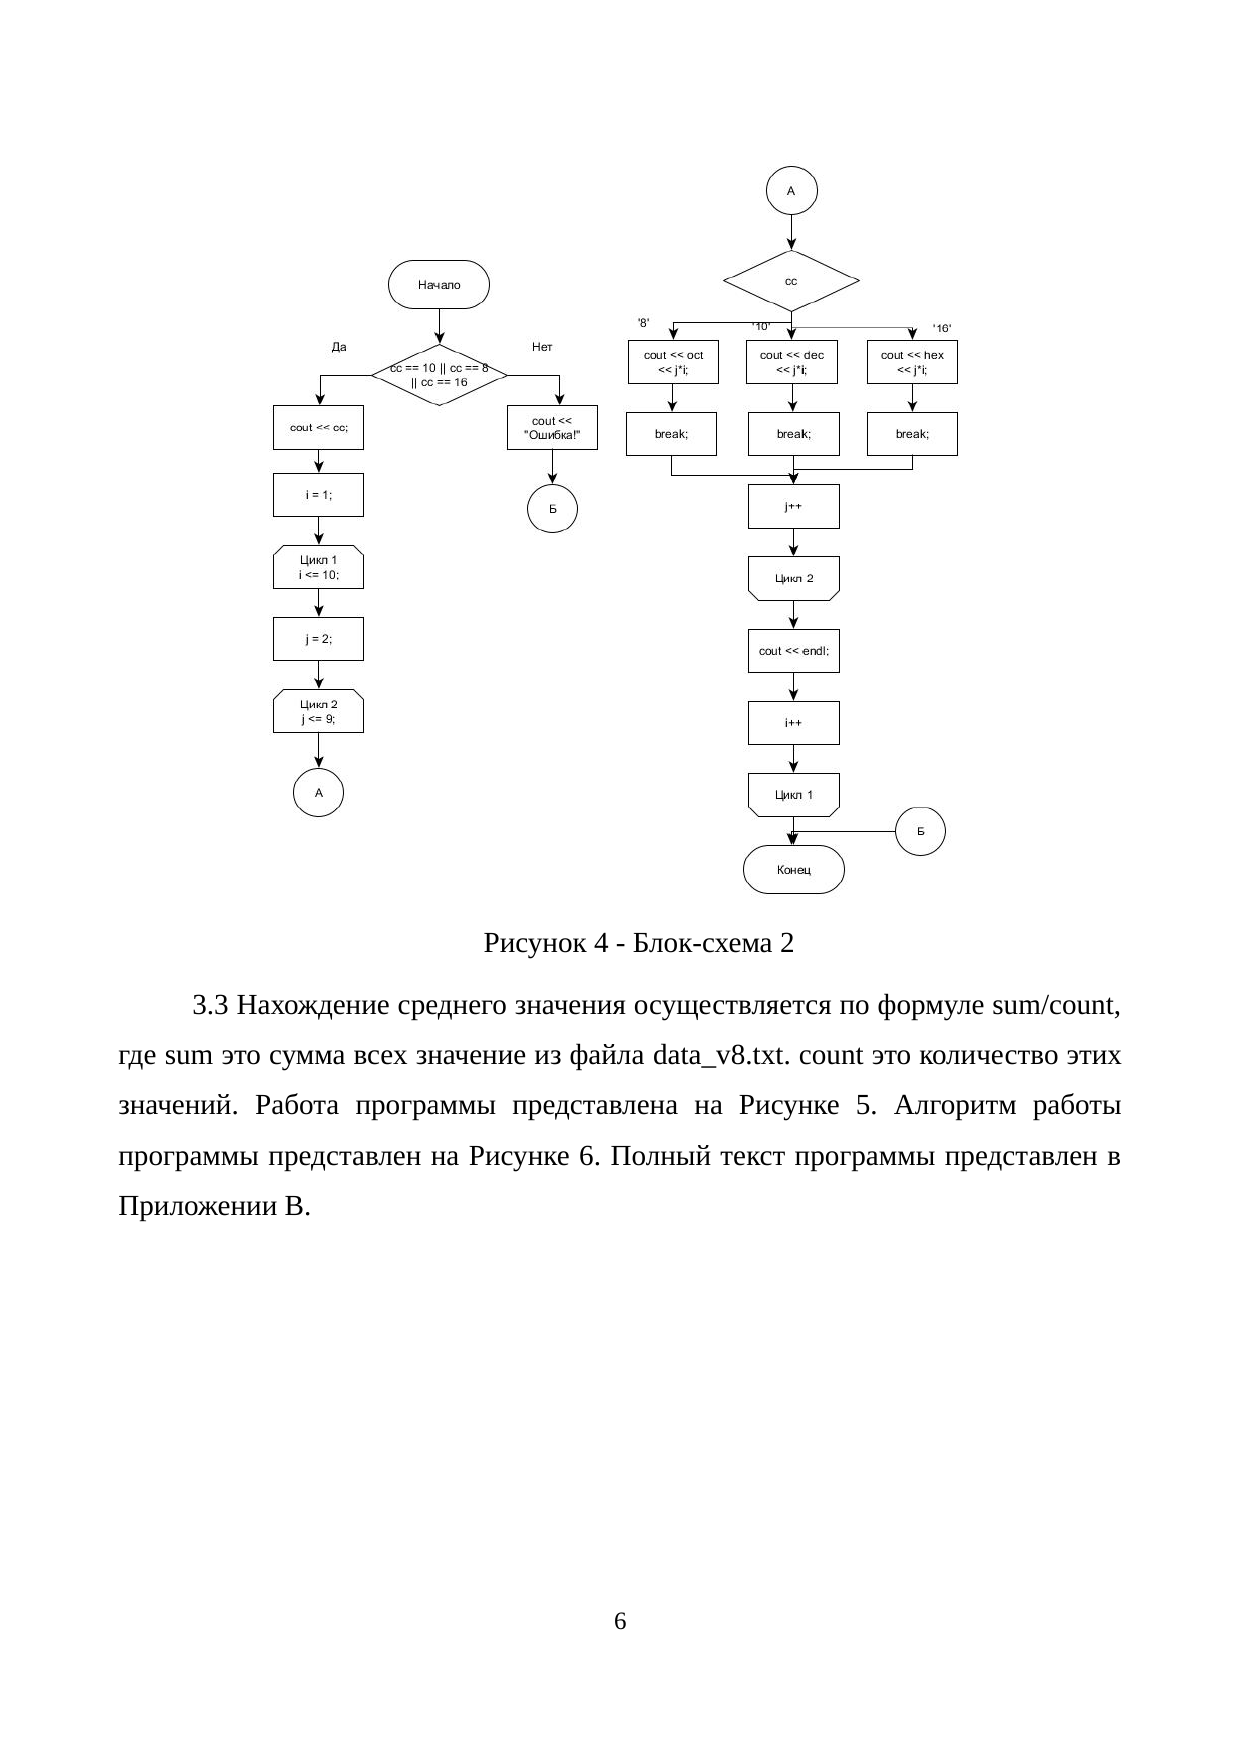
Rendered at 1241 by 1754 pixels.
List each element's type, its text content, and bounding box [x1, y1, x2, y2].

text 3.3 Нахождение среднего значения осуществляется по формуле sum/count, где sum это сумма всех значение из файла data_v8.txt. count это количество этих значений. Работа программы представлена на Рисунке 5. Алгоритм работы программы представлен на Рисунке 6. Полный текст программы представлен в Приложении В. [118, 987, 1122, 1222]
picture [253, 151, 987, 908]
list Блок-схема 2 [156, 152, 1122, 958]
